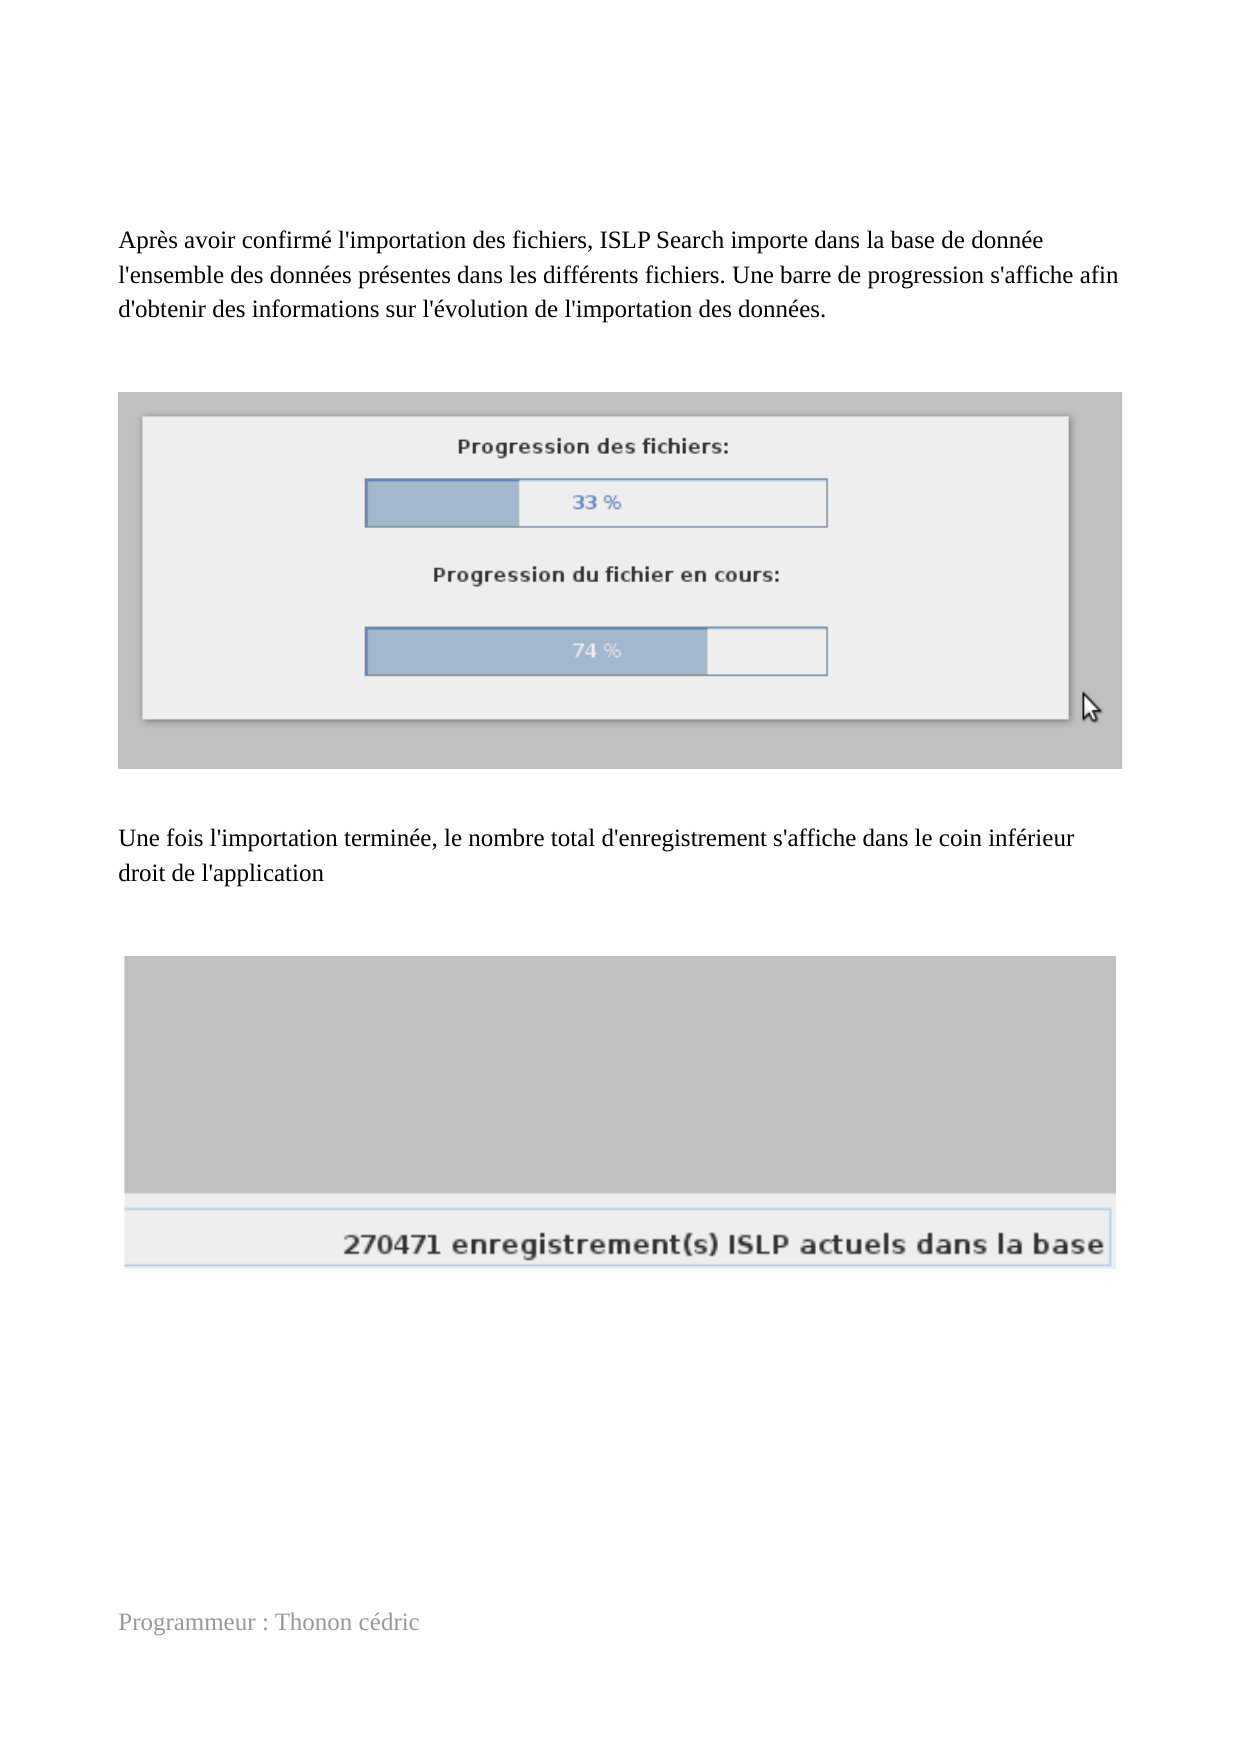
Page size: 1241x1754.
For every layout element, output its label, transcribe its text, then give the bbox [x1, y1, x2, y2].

text Une fois l'importation terminée, le nombre total d'enregistrement s'affiche dans le coin inférieur droit de l'application [118, 823, 1122, 887]
text Après avoir confirmé l'importation des fichiers, ISLP Search importe dans la base de donnée l'ensemble des données présentes dans les différents fichiers. Une barre de progression s'affiche afin d'obtenir des informations sur l'évolution de l'importation des données. [118, 225, 1122, 323]
picture [124, 956, 1116, 1269]
picture [118, 392, 1123, 769]
